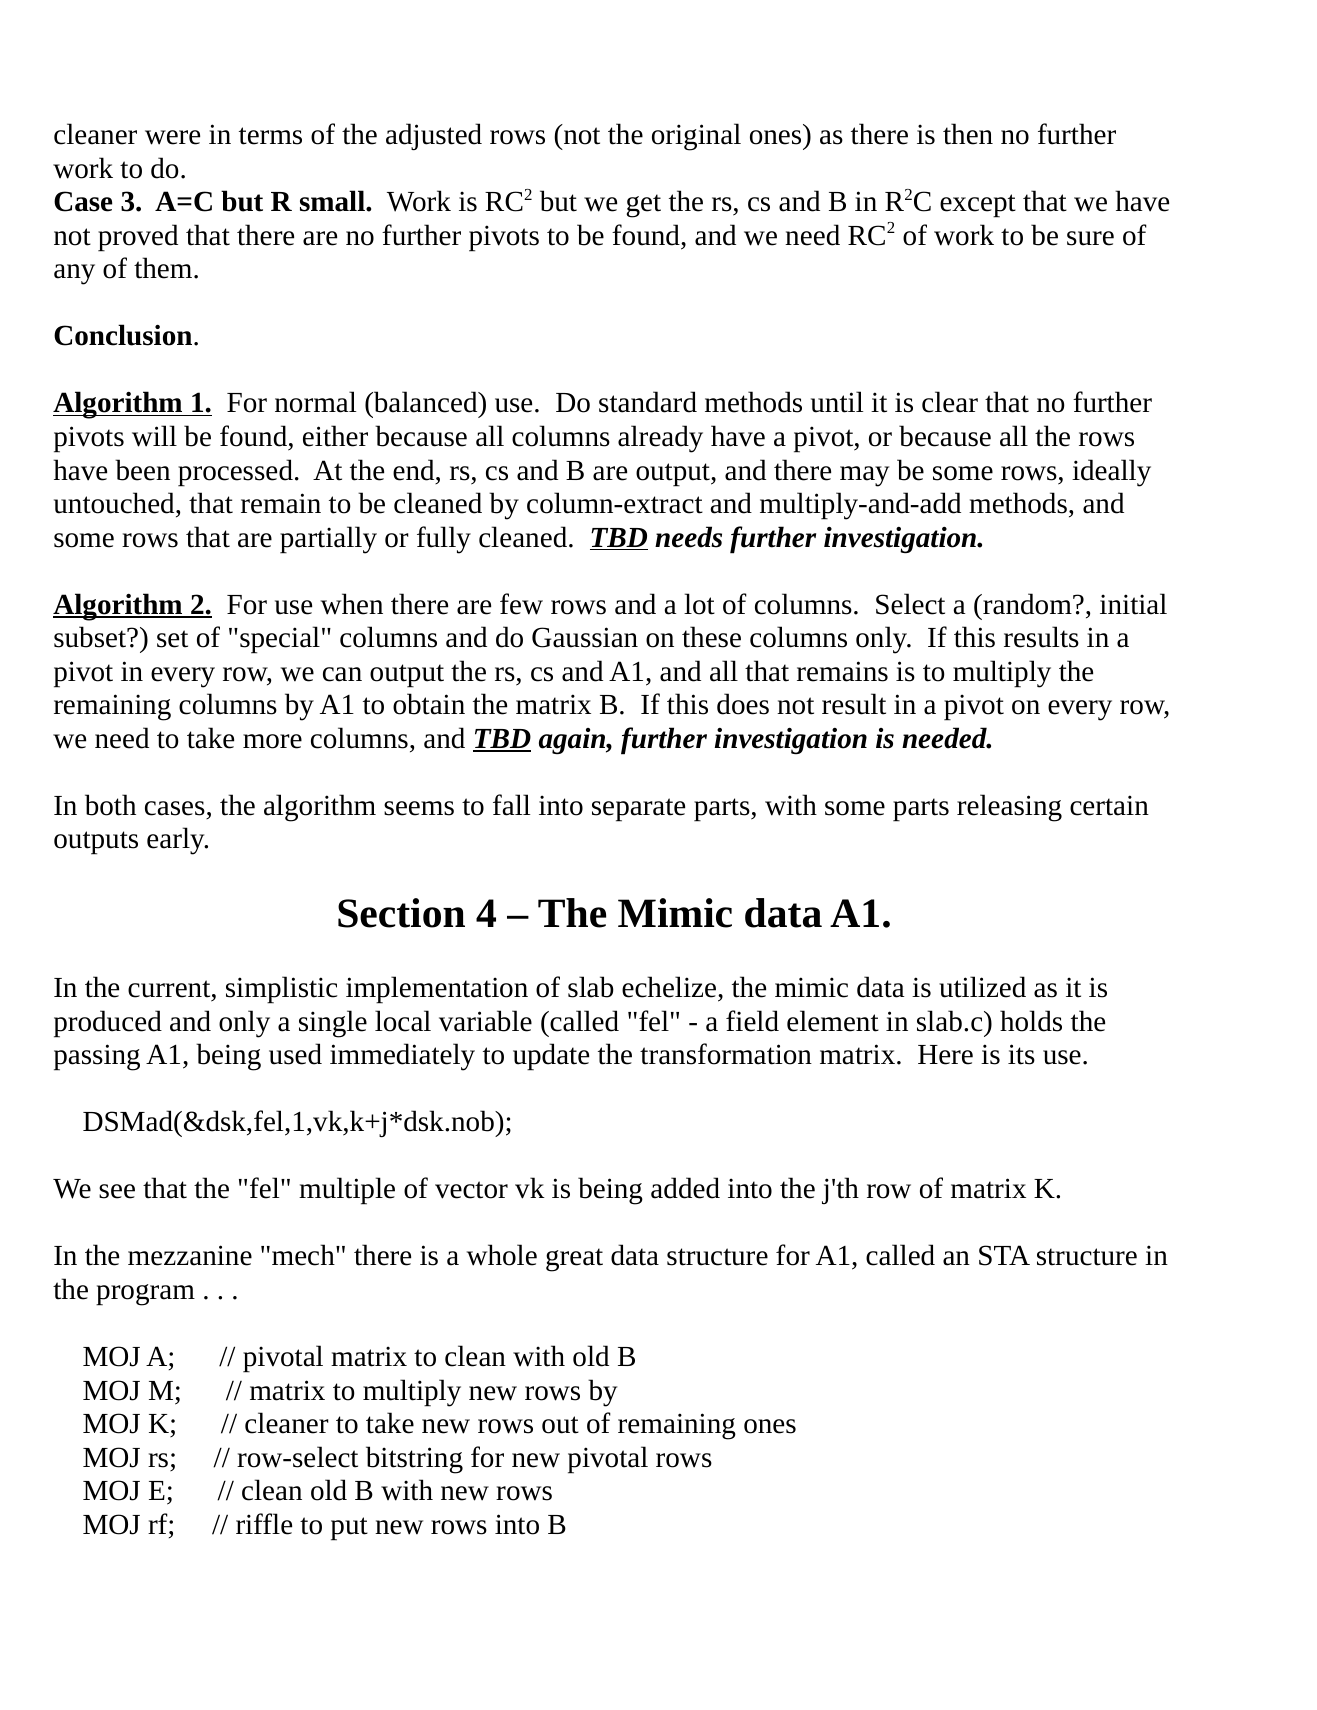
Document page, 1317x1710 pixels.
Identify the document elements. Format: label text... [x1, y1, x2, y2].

text MOJ E; // clean old B with new rows [53, 1473, 1174, 1507]
text Case 3. A=C but R small. Work is RC2 but we get the rs, cs and B in R2C except that we have not proved that there are no further pivots to be found, and we need RC2 of work to be sure of any of them. [53, 184, 1174, 285]
text MOJ rf; // riffle to put new rows into B [53, 1507, 1174, 1540]
text In the mezzanine "mech" there is a whole great data structure for A1, called an STA structure in the program . . . [53, 1238, 1174, 1306]
text Algorithm 1. For normal (balanced) use. Do standard methods until it is clear that no further pivots will be found, either because all columns already have a pivot, or because all the rows have been processed. At the end, rs, cs and B are output, and there may be some rows, ideally untouched, that remain to be cleaned by column-extract and multiply-and-add methods, and some rows that are partially or fully cleaned. TBD needs further investigation. [53, 386, 1174, 553]
text MOJ rs; // row-select bitstring for new pivotal rows [53, 1440, 1174, 1473]
text MOJ K; // cleaner to take new rows out of remaining ones [53, 1406, 1174, 1440]
text We see that the "fel" multiple of vector vk is being added into the j'th row of matrix K. [53, 1171, 1174, 1205]
text In both cases, the algorithm seems to fall into separate parts, with some parts releasing certain outputs early. [53, 788, 1174, 855]
text MOJ A; // pivotal matrix to clean with old B [53, 1339, 1174, 1373]
text Section 4 – The Mimic data A1. [53, 889, 1174, 937]
text DSMad(&dsk,fel,1,vk,k+j*dsk.nob); [53, 1104, 1174, 1138]
text Conclusion. [53, 318, 1174, 352]
text MOJ M; // matrix to multiply new rows by [53, 1373, 1174, 1406]
text In the current, simplistic implementation of slab echelize, the mimic data is utilized as it is produced and only a single local variable (called "fel" - a field element in slab.c) holds the passing A1, being used immediately to update the transformation matrix. Here is its use. [53, 970, 1174, 1071]
text Algorithm 2. For use when there are few rows and a lot of columns. Select a (random?, initial subset?) set of "special" columns and do Gaussian on these columns only. If this results in a pivot in every row, we can output the rs, cs and A1, and all that remains is to multiply the remaining columns by A1 to obtain the matrix B. If this does not result in a pivot on every row, we need to take more columns, and TBD again, further investigation is needed. [53, 587, 1174, 754]
text cleaner were in terms of the adjusted rows (not the original ones) as there is then no further work to do. [53, 117, 1174, 184]
